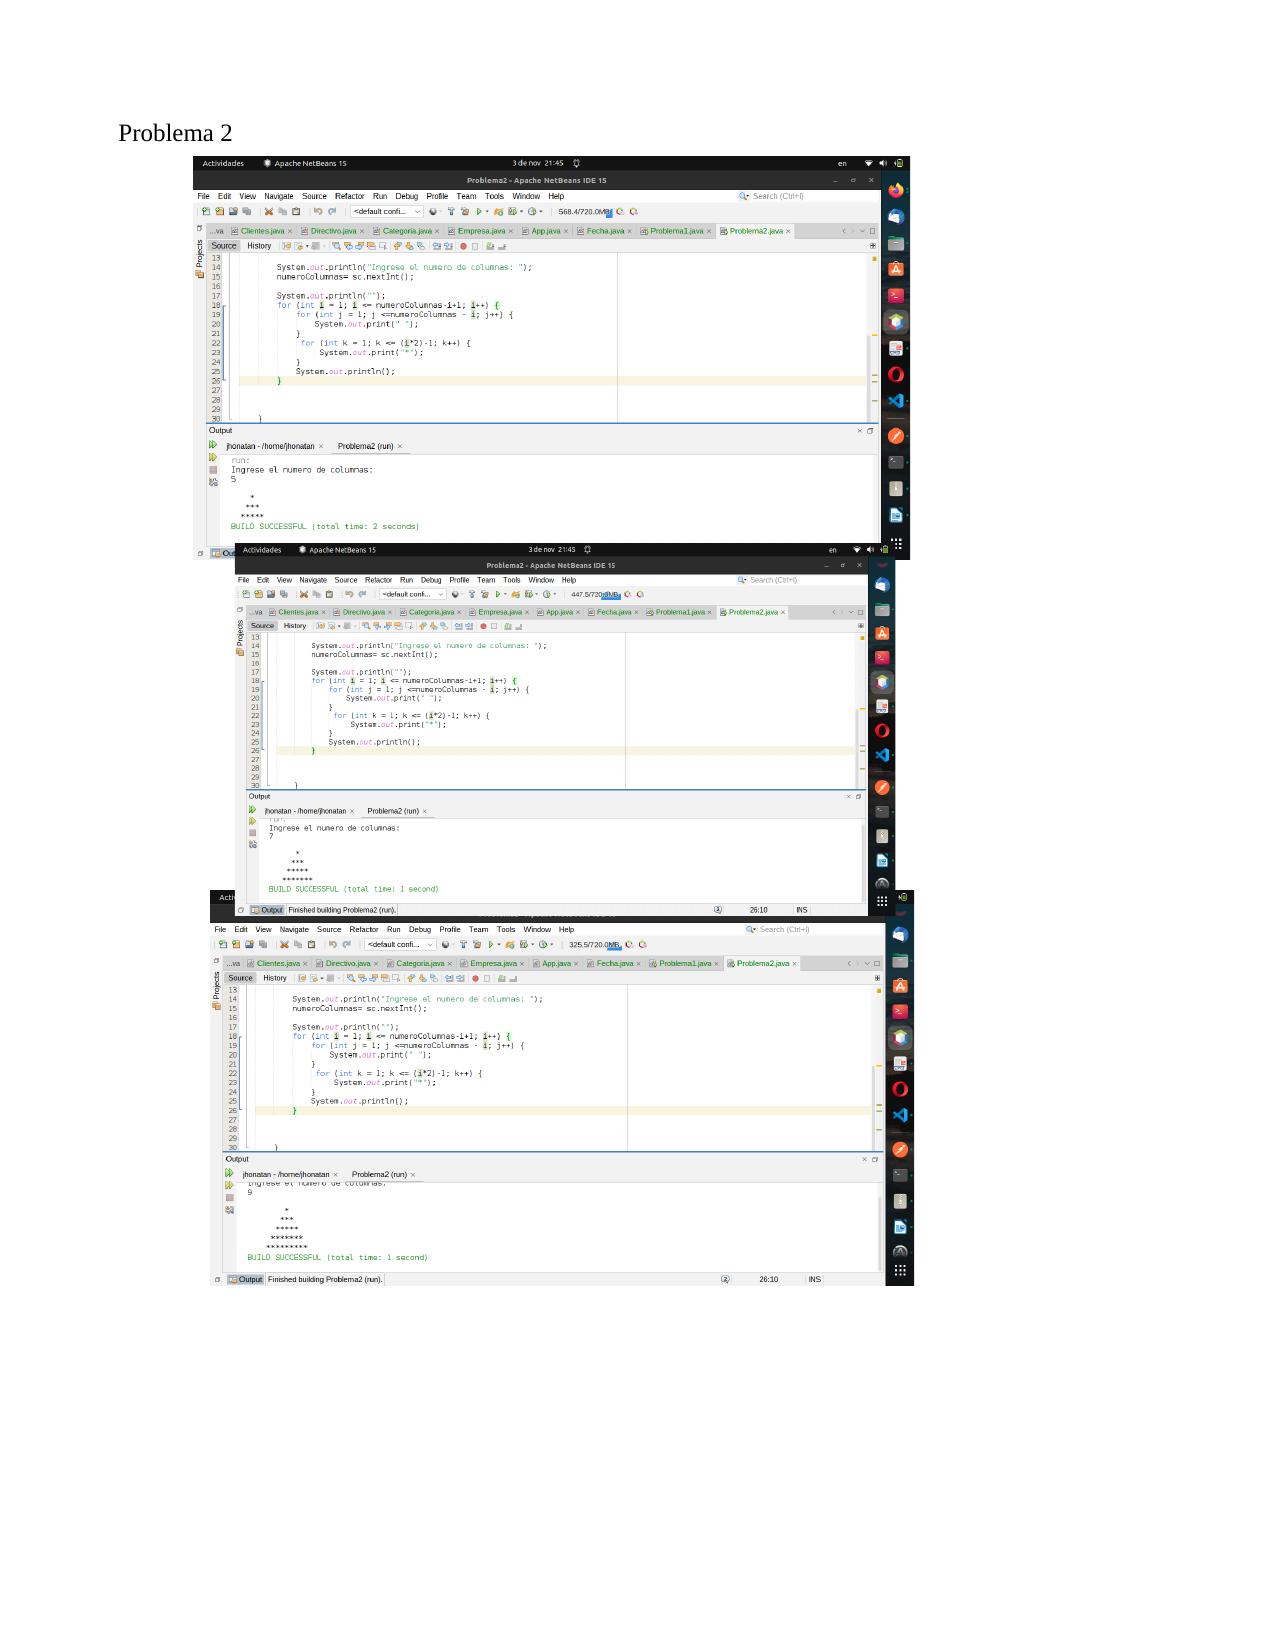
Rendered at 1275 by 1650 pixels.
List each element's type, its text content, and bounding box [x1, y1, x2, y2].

picture [193, 156, 915, 1286]
text Problema 2 [118, 118, 1157, 147]
